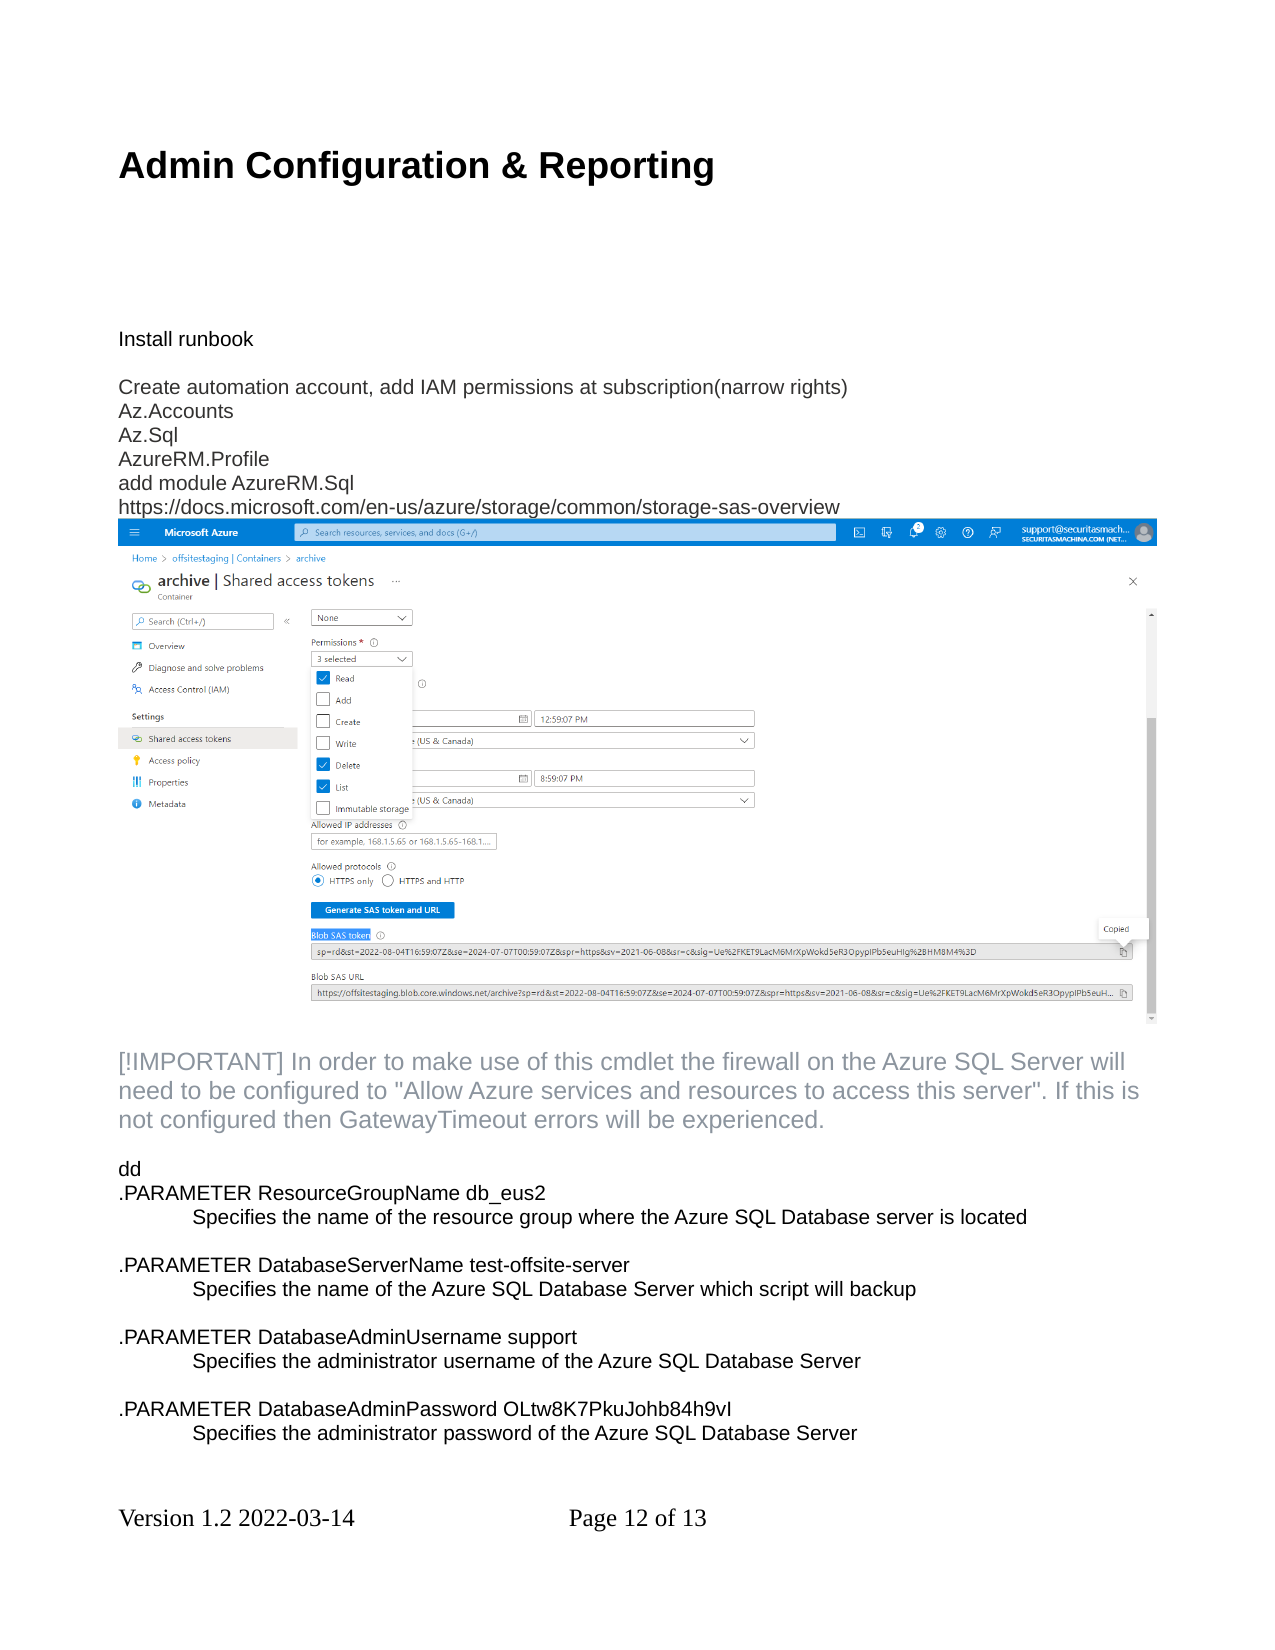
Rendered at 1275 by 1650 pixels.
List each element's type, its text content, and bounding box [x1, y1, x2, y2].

text https://docs.microsoft.com/en-us/azure/storage/common/storage-sas-overview [118, 495, 1157, 518]
text Create automation account, add IAM permissions at subscription(narrow rights) [118, 375, 1157, 399]
text [!IMPORTANT] In order to make use of this cmdlet the firewall on the Azure SQL Server will need to be configured to "Allow Azure services and resources to access this server". If this is not configured then GatewayTimeout errors will be experienced. [118, 1047, 1157, 1133]
text .PARAMETER DatabaseAdminPassword OLtw8K7PkuJohb84h9vI [118, 1397, 1157, 1421]
text Specifies the name of the resource group where the Azure SQL Database server is located [118, 1205, 1157, 1229]
text Az.Sql [118, 423, 1157, 447]
text dd [118, 1157, 1157, 1181]
subtitle Admin Configuration & Reporting [118, 143, 1157, 186]
picture [118, 518, 1157, 1024]
text add module AzureRM.Sql [118, 471, 1157, 495]
text Az.Accounts [118, 399, 1157, 423]
text Specifies the administrator password of the Azure SQL Database Server [118, 1421, 1157, 1445]
text .PARAMETER DatabaseAdminUsername support [118, 1325, 1157, 1349]
text AzureRM.Profile [118, 447, 1157, 471]
text Install runbook [118, 327, 1157, 351]
text .PARAMETER ResourceGroupName db_eus2 [118, 1181, 1157, 1205]
text Specifies the name of the Azure SQL Database Server which script will backup [118, 1277, 1157, 1301]
text .PARAMETER DatabaseServerName test-offsite-server [118, 1253, 1157, 1277]
text Specifies the administrator username of the Azure SQL Database Server [118, 1349, 1157, 1373]
